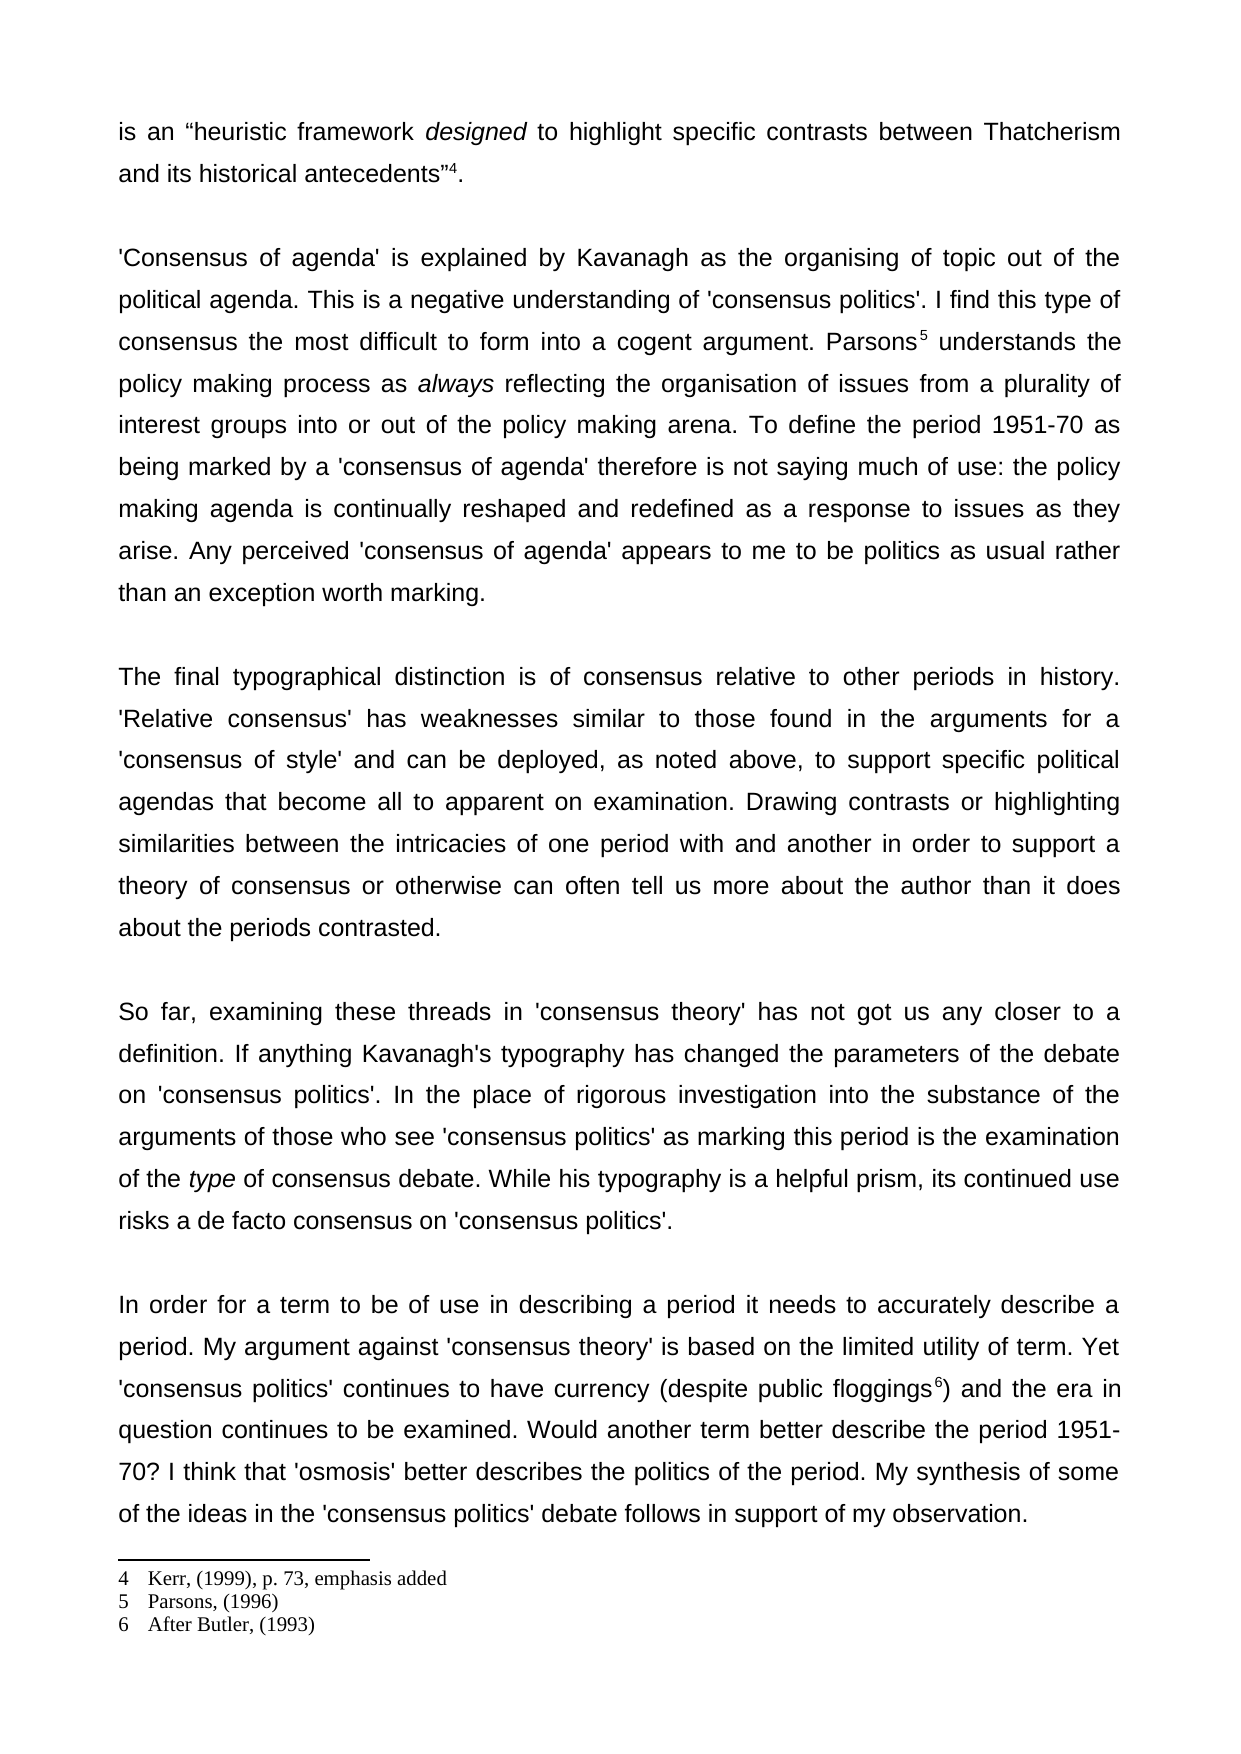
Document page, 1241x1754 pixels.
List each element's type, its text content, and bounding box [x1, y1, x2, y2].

text In order for a term to be of use in describing a period it needs to accurately describe a period. My argument against 'consensus theory' is based on the limited utility of term. Yet 'consensus politics' continues to have currency (despite public floggings) and the era in question continues to be examined. Would another term better describe the period 1951-70? I think that 'osmosis' better describes the politics of the period. My synthesis of some of the ideas in the 'consensus politics' debate follows in support of my observation. [118, 1291, 1122, 1528]
text The final typographical distinction is of consensus relative to other periods in history. 'Relative consensus' has weaknesses similar to those found in the arguments for a 'consensus of style' and can be deployed, as noted above, to support specific political agendas that become all to apparent on examination. Drawing contrasts or highlighting similarities between the intricacies of one period with and another in order to support a theory of consensus or otherwise can often tell us more about the author than it does about the periods contrasted. [118, 662, 1122, 942]
text is an “heuristic framework designed to highlight specific contrasts between Thatcherism and its historical antecedents”. [118, 118, 1122, 188]
text After Butler, (1993) [118, 1613, 1122, 1636]
text Parsons, (1996) [118, 1589, 1122, 1613]
text Kerr, (1999), p. 73, emphasis added [118, 1566, 1122, 1589]
text So far, examining these threads in 'consensus theory' has not got us any closer to a definition. If anything Kavanagh's typography has changed the parameters of the debate on 'consensus politics'. In the place of rigorous investigation into the substance of the arguments of those who see 'consensus politics' as marking this period is the examination of the type of consensus debate. While his typography is a helpful prism, its continued use risks a de facto consensus on 'consensus politics'. [118, 997, 1122, 1235]
text 'Consensus of agenda' is explained by Kavanagh as the organising of topic out of the political agenda. This is a negative understanding of 'consensus politics'. I find this type of consensus the most difficult to form into a cogent argument. Parsons understands the policy making process as always reflecting the organisation of issues from a plurality of interest groups into or out of the policy making arena. To define the period 1951-70 as being marked by a 'consensus of agenda' therefore is not saying much of use: the policy making agenda is continually reshaped and redefined as a response to issues as they arise. Any perceived 'consensus of agenda' appears to me to be politics as usual rather than an exception worth marking. [118, 244, 1122, 607]
